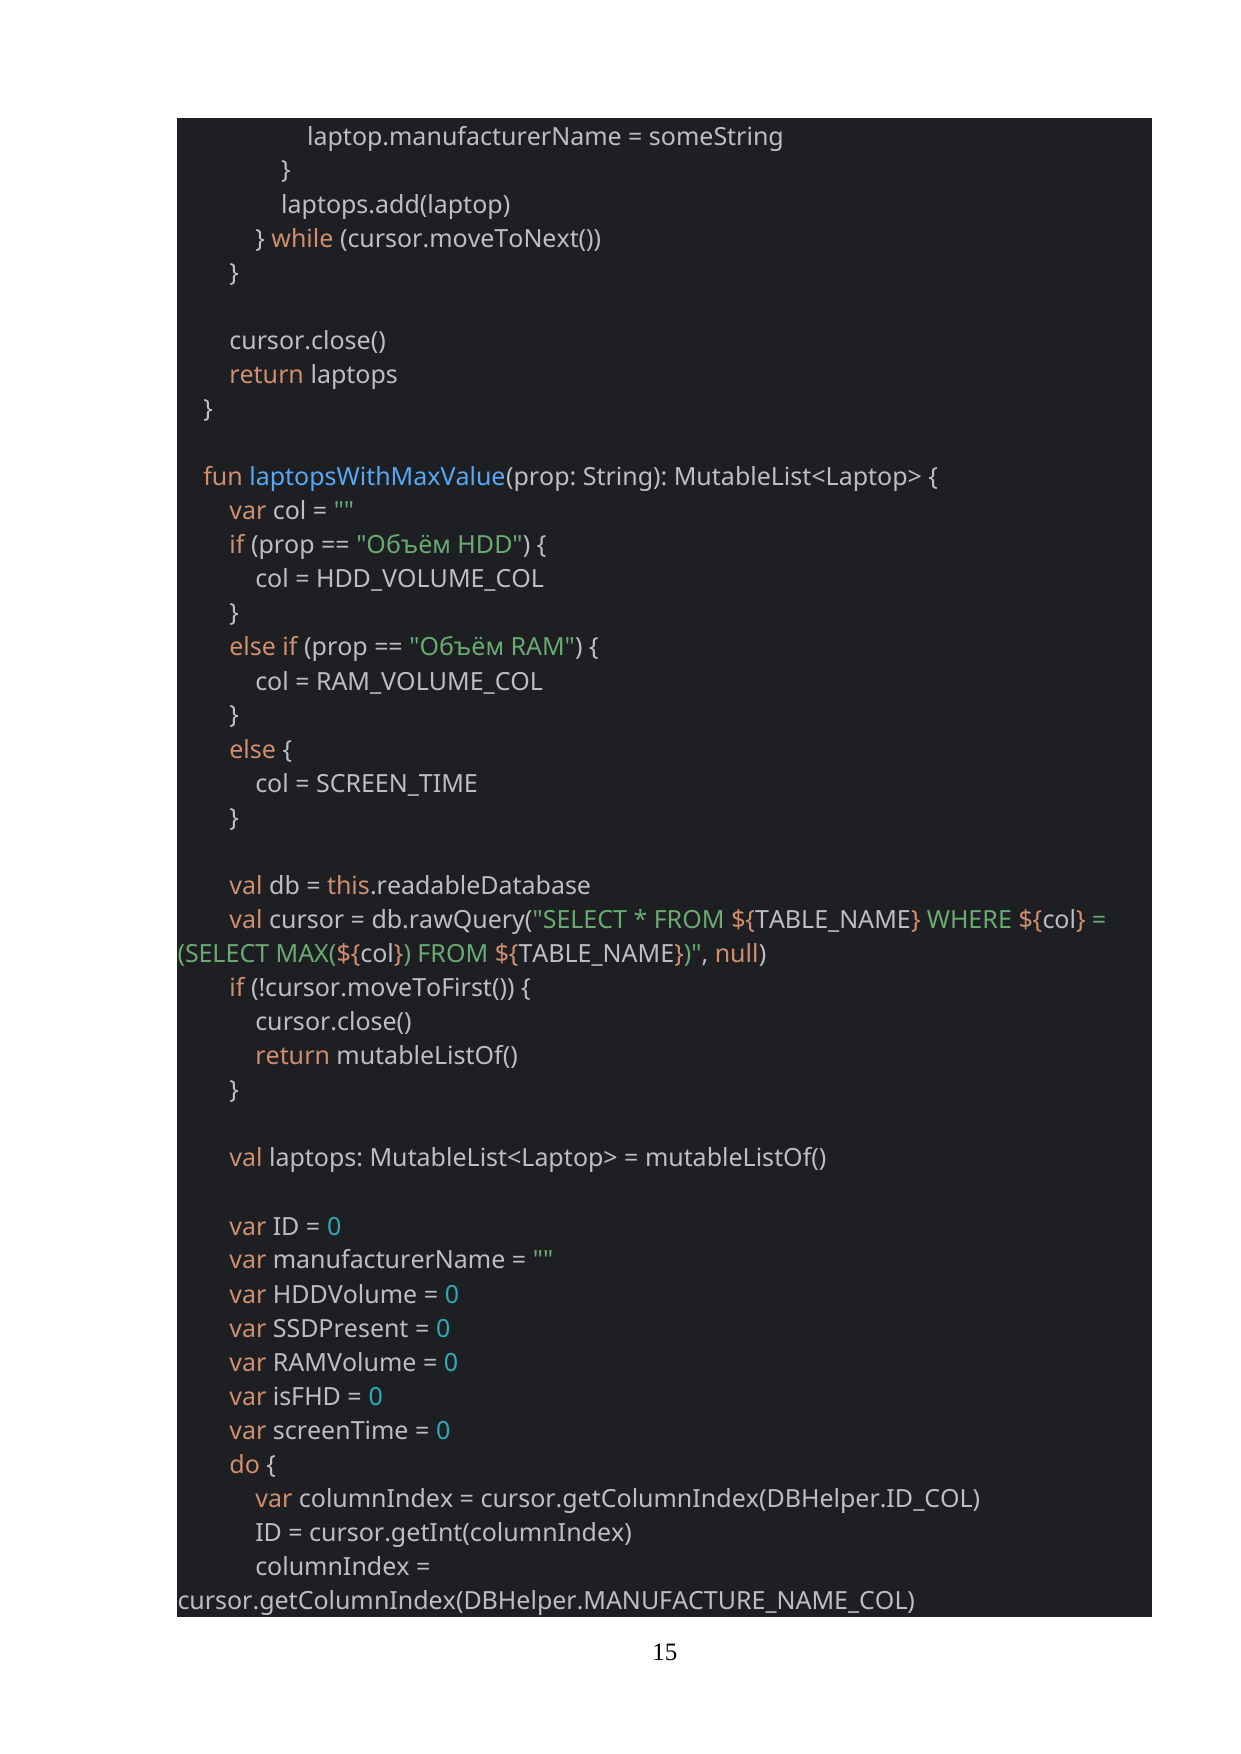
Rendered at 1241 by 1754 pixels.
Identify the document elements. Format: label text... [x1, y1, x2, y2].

text laptop.manufacturerName = someString } laptops.add(laptop) } while (cursor.moveToNext()) } cursor.close() return laptops } fun laptopsWithMaxValue(prop: String): MutableList<Laptop> { var col = "" if (prop == "Объём HDD") { col = HDD_VOLUME_COL } else if (prop == "Объём RAM") { col = RAM_VOLUME_COL } else { col = SCREEN_TIME } val db = this.readableDatabase val cursor = db.rawQuery("SELECT * FROM ${TABLE_NAME} WHERE ${col} = (SELECT MAX(${col}) FROM ${TABLE_NAME})", null) if (!cursor.moveToFirst()) { cursor.close() return mutableListOf() } val laptops: MutableList<Laptop> = mutableListOf() var ID = 0 var manufacturerName = "" var HDDVolume = 0 var SSDPresent = 0 var RAMVolume = 0 var isFHD = 0 var screenTime = 0 do { var columnIndex = cursor.getColumnIndex(DBHelper.ID_COL) ID = cursor.getInt(columnIndex) columnIndex = cursor.getColumnIndex(DBHelper.MANUFACTURE_NAME_COL) [177, 118, 1152, 1617]
